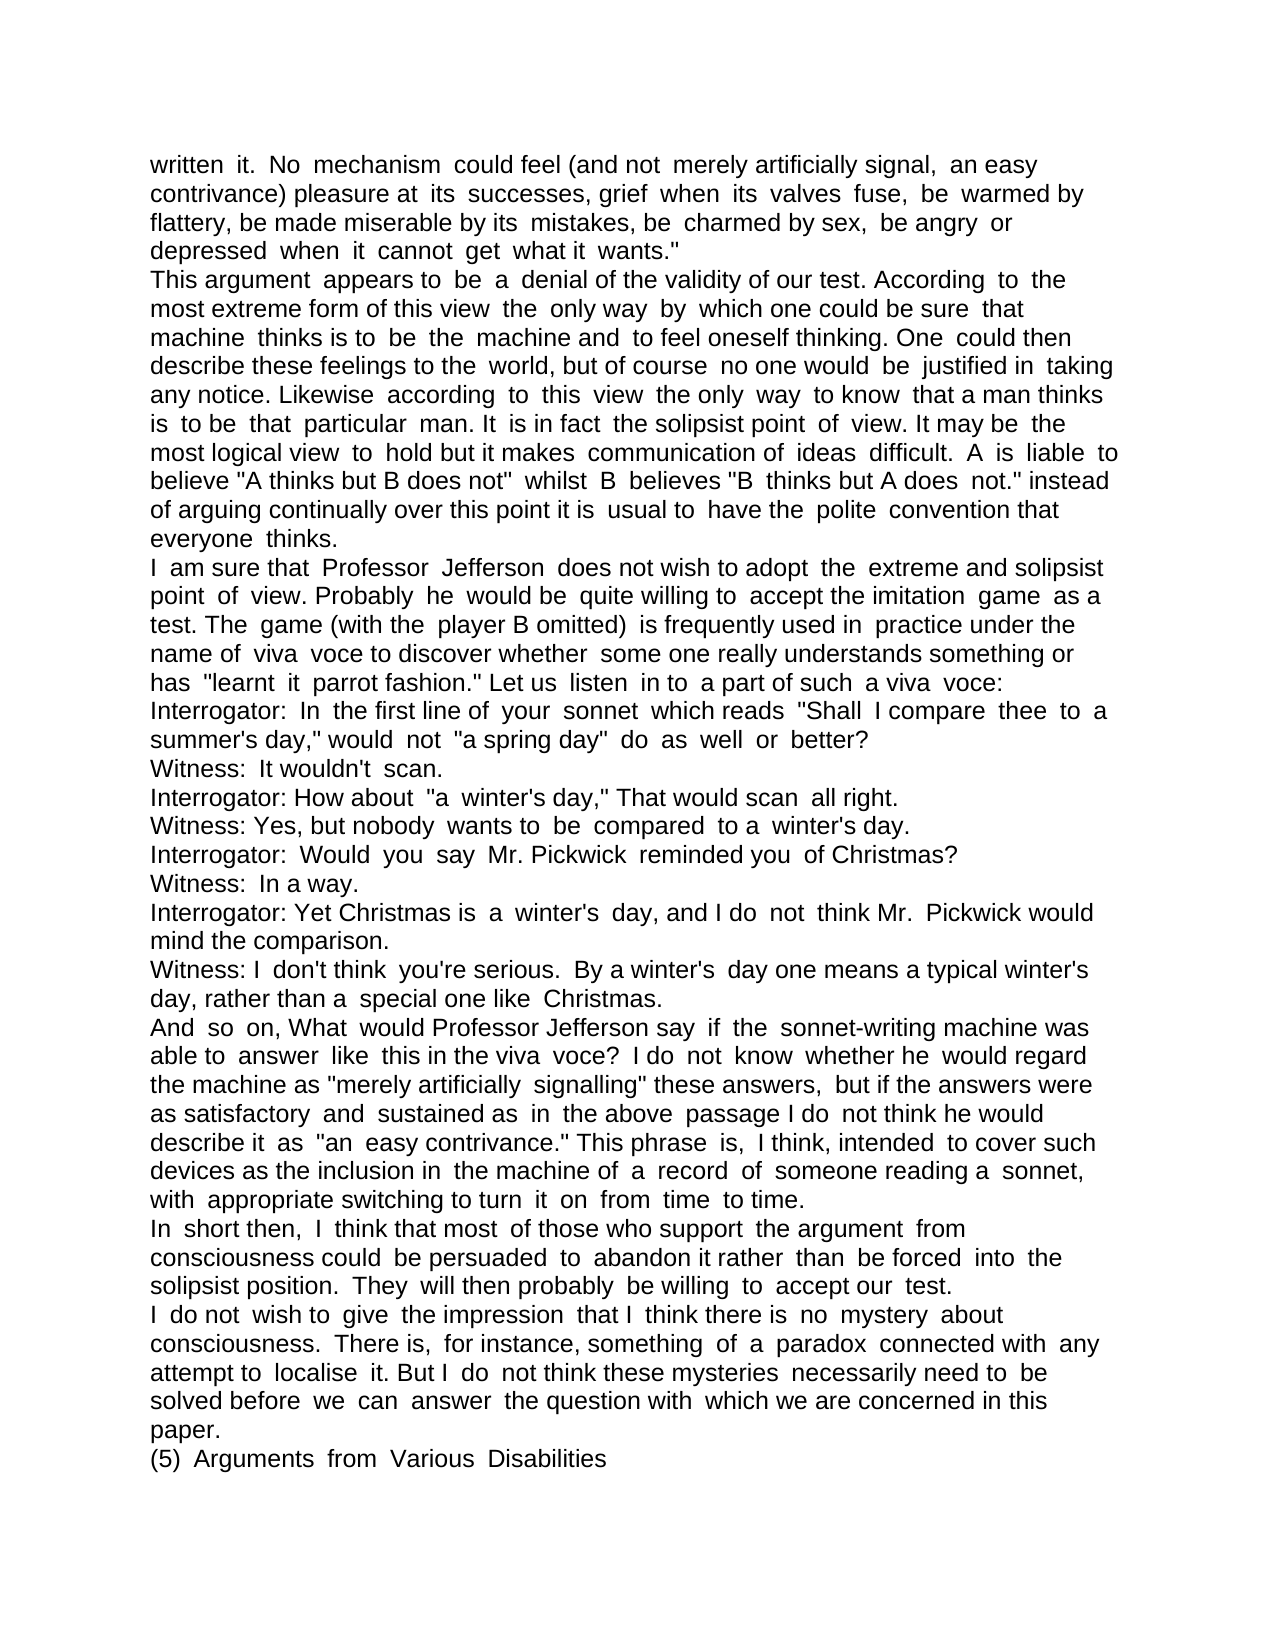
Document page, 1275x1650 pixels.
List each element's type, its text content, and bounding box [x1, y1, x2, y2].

text Witness: It wouldn't scan. [150, 754, 1125, 782]
text In short then, I think that most of those who support the argument from consciousness could be persuaded to abandon it rather than be forced into the solipsist position. They will then probably be willing to accept our test. [150, 1214, 1125, 1300]
text Witness: Yes, but nobody wants to be compared to a winter's day. [150, 811, 1125, 840]
text Witness: In a way. [150, 869, 1125, 897]
text I am sure that Professor Jefferson does not wish to adopt the extreme and solipsist point of view. Probably he would be quite willing to accept the imitation game as a test. The game (with the player B omitted) is frequently used in practice under the name of viva voce to discover whether some one really understands something or has "learnt it parrot fashion." Let us listen in to a part of such a viva voce: [150, 552, 1125, 696]
text I do not wish to give the impression that I think there is no mystery about consciousness. There is, for instance, something of a paradox connected with any attempt to localise it. But I do not think these mysteries necessarily need to be solved before we can answer the question with which we are concerned in this paper. [150, 1300, 1125, 1444]
text Interrogator: Would you say Mr. Pickwick reminded you of Christmas? [150, 840, 1125, 869]
text Interrogator: Yet Christmas is a winter's day, and I do not think Mr. Pickwick would mind the comparison. [150, 897, 1125, 955]
text This argument appears to be a denial of the validity of our test. According to the most extreme form of this view the only way by which one could be sure that machine thinks is to be the machine and to feel oneself thinking. One could then describe these feelings to the world, but of course no one would be justified in taking any notice. Likewise according to this view the only way to know that a man thinks is to be that particular man. It is in fact the solipsist point of view. It may be the most logical view to hold but it makes communication of ideas difficult. A is liable to believe "A thinks but B does not" whilst B believes "B thinks but A does not." instead of arguing continually over this point it is usual to have the polite convention that everyone thinks. [150, 265, 1125, 552]
text And so on, What would Professor Jefferson say if the sonnet-writing machine was able to answer like this in the viva voce? I do not know whether he would regard the machine as "merely artificially signalling" these answers, but if the answers were as satisfactory and sustained as in the above passage I do not think he would describe it as "an easy contrivance." This phrase is, I think, intended to cover such devices as the inclusion in the machine of a record of someone reading a sonnet, with appropriate switching to turn it on from time to time. [150, 1012, 1125, 1214]
text (5) Arguments from Various Disabilities [150, 1444, 1125, 1472]
text written it. No mechanism could feel (and not merely artificially signal, an easy contrivance) pleasure at its successes, grief when its valves fuse, be warmed by flattery, be made miserable by its mistakes, be charmed by sex, be angry or depressed when it cannot get what it wants." [150, 150, 1125, 265]
text Interrogator: How about "a winter's day," That would scan all right. [150, 782, 1125, 811]
text Interrogator: In the first line of your sonnet which reads "Shall I compare thee to a summer's day," would not "a spring day" do as well or better? [150, 696, 1125, 754]
text Witness: I don't think you're serious. By a winter's day one means a typical winter's day, rather than a special one like Christmas. [150, 955, 1125, 1012]
